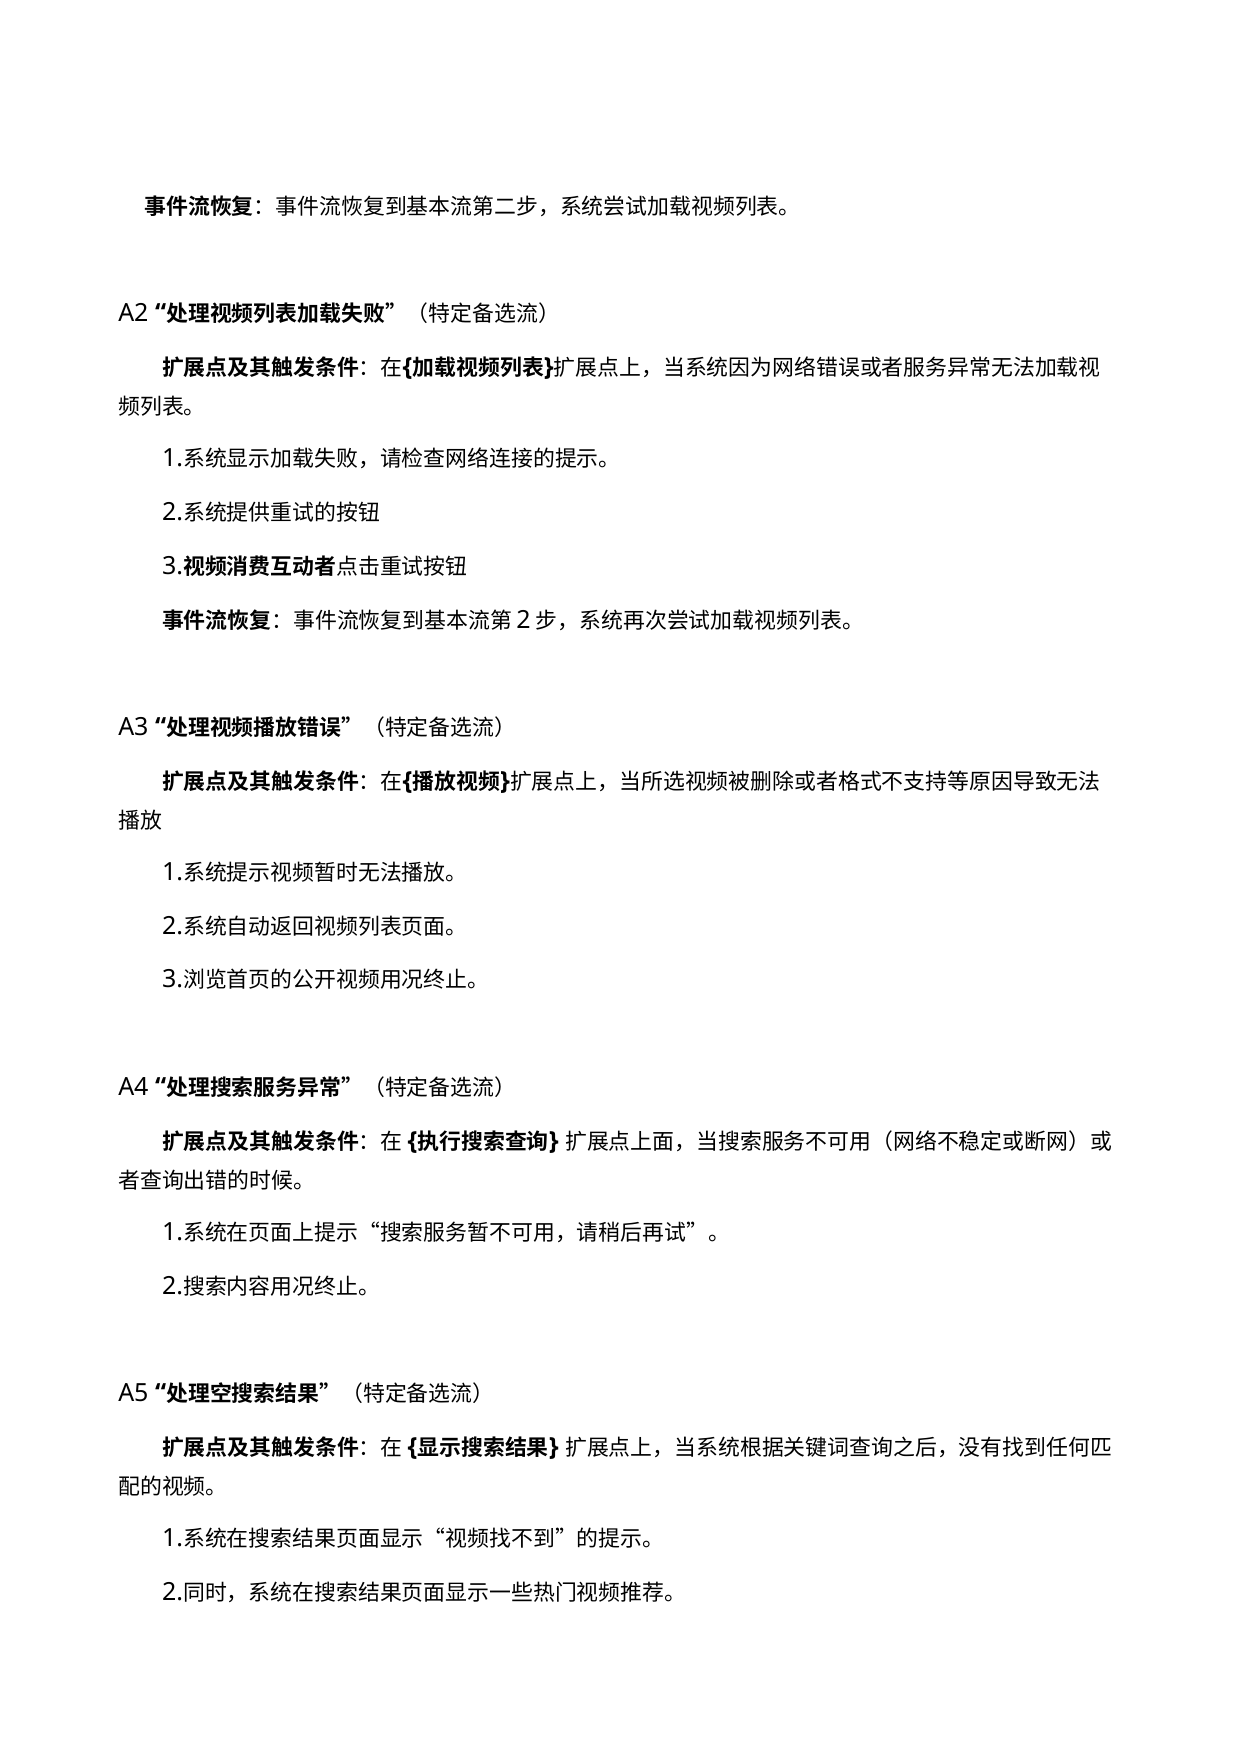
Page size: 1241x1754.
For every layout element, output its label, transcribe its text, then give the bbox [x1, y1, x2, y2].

text 扩展点及其触发条件：在{加载视频列表}扩展点上，当系统因为网络错误或者服务异常无法加载视频列表。 [118, 349, 1122, 421]
text 1.系统在页面上提示“搜索服务暂不可用，请稍后再试”。 [118, 1213, 1122, 1248]
text A5 “处理空搜索结果”（特定备选流） [118, 1375, 1122, 1409]
text 2.搜索内容用况终止。 [118, 1267, 1122, 1301]
text 扩展点及其触发条件：在 {执行搜索查询} 扩展点上面，当搜索服务不可用（网络不稳定或断网）或者查询出错的时候。 [118, 1122, 1122, 1194]
text 2.系统提供重试的按钮 [118, 494, 1122, 528]
text 1.系统显示加载失败，请检查网络连接的提示。 [118, 440, 1122, 474]
text 扩展点及其触发条件：在{播放视频}扩展点上，当所选视频被删除或者格式不支持等原因导致无法播放 [118, 762, 1122, 834]
text 3.浏览首页的公开视频用况终止。 [118, 961, 1122, 995]
text A4 “处理搜索服务异常”（特定备选流） [118, 1069, 1122, 1103]
text 2.同时，系统在搜索结果页面显示一些热门视频推荐。 [118, 1573, 1122, 1607]
text A3 “处理视频播放错误”（特定备选流） [118, 709, 1122, 743]
text 事件流恢复：事件流恢复到基本流第二步，系统尝试加载视频列表。 [118, 188, 1122, 222]
text 1.系统提示视频暂时无法播放。 [118, 854, 1122, 888]
text 2.系统自动返回视频列表页面。 [118, 907, 1122, 941]
text 事件流恢复：事件流恢复到基本流第2步，系统再次尝试加载视频列表。 [118, 601, 1122, 635]
text 3.视频消费互动者点击重试按钮 [118, 547, 1122, 582]
text A2 “处理视频列表加载失败”（特定备选流） [118, 295, 1122, 329]
text 1.系统在搜索结果页面显示“视频找不到”的提示。 [118, 1520, 1122, 1554]
text 扩展点及其触发条件：在 {显示搜索结果} 扩展点上，当系统根据关键词查询之后，没有找到任何匹配的视频。 [118, 1428, 1122, 1501]
